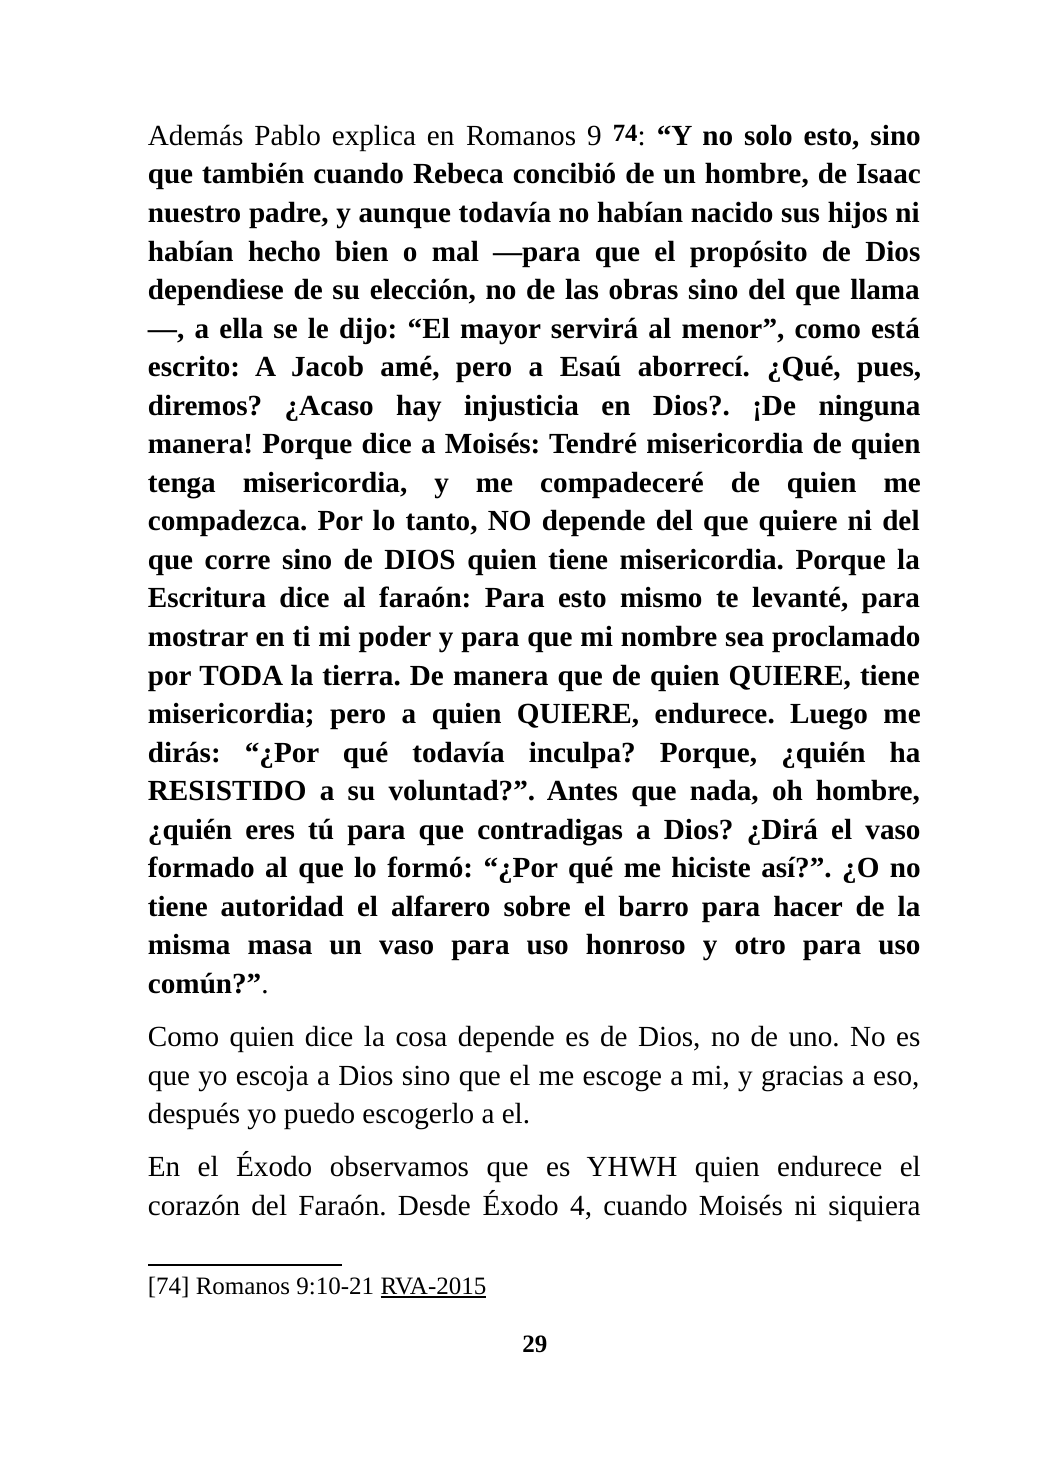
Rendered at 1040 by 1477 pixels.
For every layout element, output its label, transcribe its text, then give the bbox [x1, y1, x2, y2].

text Como quien dice la cosa depende es de Dios, no de uno. No es que yo escoja a Dios sino que el me escoge a mi, y gracias a eso, después yo puedo escogerlo a el. [148, 1019, 921, 1130]
text En el Éxodo observamos que es YHWH quien endurece el corazón del Faraón. Desde Éxodo 4, cuando Moisés ni siquiera [148, 1149, 921, 1221]
text Además Pablo explica en Romanos 9 : “Y no solo esto, sino que también cuando Rebeca concibió de un hombre, de Isaac nuestro padre, y aunque todavía no habían nacido sus hijos ni habían hecho bien o mal —para que el propósito de Dios dependiese de su elección, no de las obras sino del que llama—, a ella se le dijo: “El mayor servirá al menor”, como está escrito: A Jacob amé, pero a Esaú aborrecí. ¿Qué, pues, diremos? ¿Acaso hay injusticia en Dios?. ¡De ninguna manera! Porque dice a Moisés: Tendré misericordia de quien tenga misericordia, y me compadeceré de quien me compadezca. Por lo tanto, NO depende del que quiere ni del que corre sino de DIOS quien tiene misericordia. Porque la Escritura dice al faraón: Para esto mismo te levanté, para mostrar en ti mi poder y para que mi nombre sea proclamado por TODA la tierra. De manera que de quien QUIERE, tiene misericordia; pero a quien QUIERE, endurece. Luego me dirás: “¿Por qué todavía inculpa? Porque, ¿quién ha RESISTIDO a su voluntad?”. Antes que nada, oh hombre, ¿quién eres tú para que contradigas a Dios? ¿Dirá el vaso formado al que lo formó: “¿Por qué me hiciste así?”. ¿O no tiene autoridad el alfarero sobre el barro para hacer de la misma masa un vaso para uso honroso y otro para uso común?”. [148, 118, 921, 999]
text Romanos 9:10-21 RVA-2015 [148, 1271, 921, 1300]
